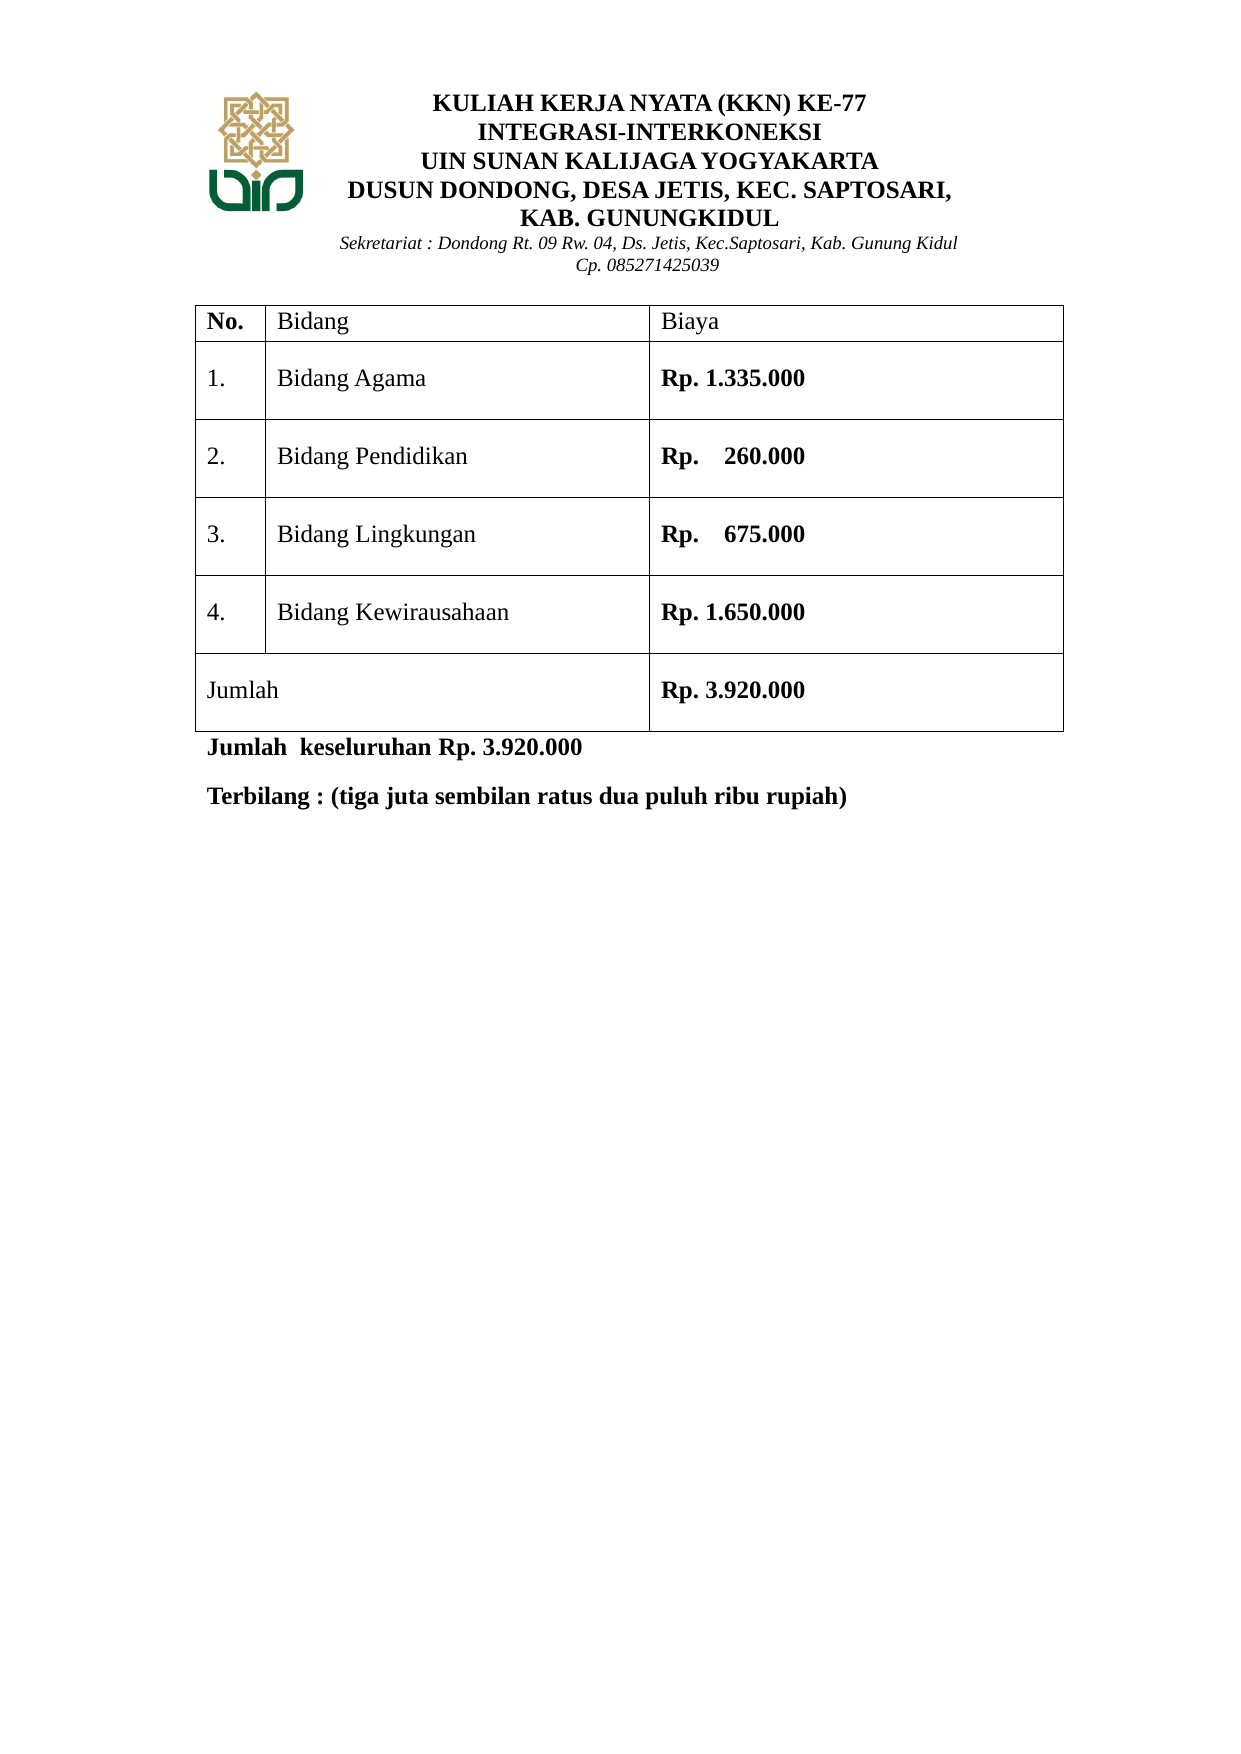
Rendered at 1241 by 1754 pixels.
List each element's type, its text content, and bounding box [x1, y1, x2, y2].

table_header Bidang [266, 306, 649, 341]
table_cell Rp. 1.335.000 [650, 342, 1063, 419]
table_cell Bidang Kewirausahaan [266, 576, 649, 653]
table_header Biaya [650, 306, 1063, 341]
table_cell 1. [196, 342, 265, 419]
table_cell 2. [196, 420, 265, 497]
table_cell Bidang Pendidikan [266, 420, 649, 497]
table_cell Rp. 675.000 [650, 498, 1063, 575]
table_header No. [196, 306, 265, 341]
picture [208, 90, 304, 212]
table_cell Jumlah [196, 654, 649, 731]
table_cell 4. [196, 576, 265, 653]
table_cell Rp. 260.000 [650, 420, 1063, 497]
table_cell Rp. 3.920.000 [650, 654, 1063, 731]
text Terbilang : (tiga juta sembilan ratus dua puluh ribu rupiah) [207, 781, 1093, 809]
table_cell Rp. 1.650.000 [650, 576, 1063, 653]
table_cell 3. [196, 498, 265, 575]
table_cell Bidang Lingkungan [266, 498, 649, 575]
table_cell Bidang Agama [266, 342, 649, 419]
text Jumlah keseluruhan Rp. 3.920.000 [207, 732, 1093, 761]
